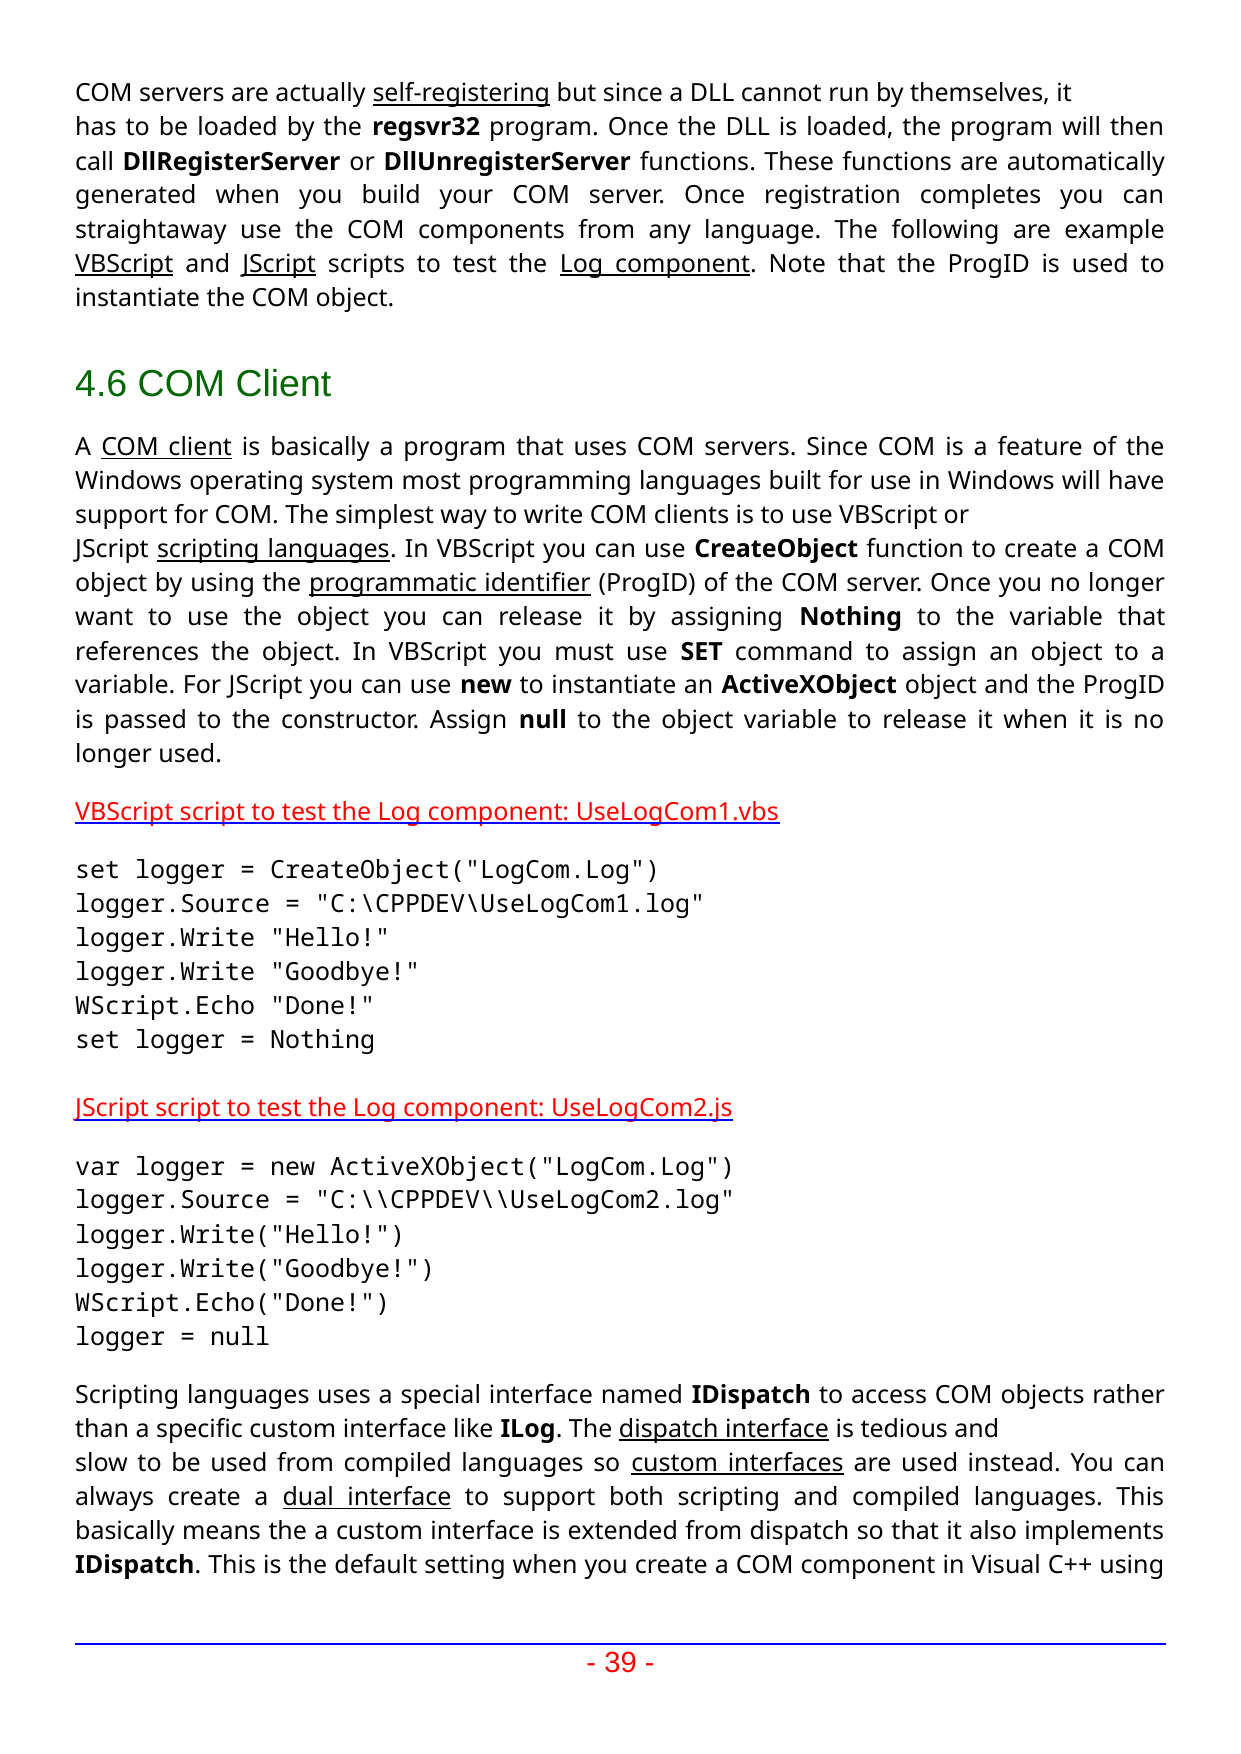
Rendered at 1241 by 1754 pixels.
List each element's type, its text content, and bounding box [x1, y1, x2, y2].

text slow to be used from compiled languages so custom interfaces are used instead. You can always create a dual interface to support both scripting and compiled languages. This basically means the a custom interface is extended from dispatch so that it also implements IDispatch. This is the default setting when you create a COM component in Visual C++ using [75, 1445, 1166, 1581]
text set logger = Nothing [75, 1022, 1166, 1056]
text logger.Source = "C:\\CPPDEV\\UseLogCom2.log" [75, 1182, 1166, 1216]
text logger.Source = "C:\CPPDEV\UseLogCom1.log" [75, 886, 1166, 920]
text logger.Write("Goodbye!") [75, 1250, 1166, 1284]
text JScript scripting languages. In VBScript you can use CreateObject function to create a COM object by using the programmatic identifier (ProgID) of the COM server. Once you no longer want to use the object you can release it by assigning Nothing to the variable that references the object. In VBScript you must use SET command to assign an object to a variable. For JScript you can use new to instantiate an ActiveXObject object and the ProgID is passed to the constructor. Assign null to the object variable to release it when it is no longer used. [75, 531, 1166, 769]
text logger = null [75, 1318, 1166, 1352]
text WScript.Echo "Done!" [75, 988, 1166, 1022]
text VBScript script to test the Log component: UseLogCom1.vbs [75, 793, 1166, 827]
text A COM client is basically a program that uses COM servers. Since COM is a feature of the Windows operating system most programming languages built for use in Windows will have support for COM. The simplest way to write COM clients is to use VBScript or [75, 429, 1166, 531]
text Scripting languages uses a special interface named IDispatch to access COM objects rather than a specific custom interface like ILog. The dispatch interface is tedious and [75, 1377, 1166, 1445]
text JScript script to test the Log component: UseLogCom2.js [75, 1090, 1166, 1124]
text logger.Write "Hello!" [75, 920, 1166, 954]
text has to be loaded by the regsvr32 program. Once the DLL is loaded, the program will then call DllRegisterServer or DllUnregisterServer functions. These functions are automatically generated when you build your COM server. Once registration completes you can straightaway use the COM components from any language. The following are example VBScript and JScript scripts to test the Log component. Note that the ProgID is used to instantiate the COM object. [75, 109, 1166, 313]
text var logger = new ActiveXObject("LogCom.Log") [75, 1148, 1166, 1182]
text logger.Write "Goodbye!" [75, 954, 1166, 988]
text WScript.Echo("Done!") [75, 1284, 1166, 1318]
text 4.6 COM Client [75, 362, 1166, 405]
text set logger = CreateObject("LogCom.Log") [75, 852, 1166, 886]
text COM servers are actually self-registering but since a DLL cannot run by themselves, it [75, 75, 1166, 109]
text logger.Write("Hello!") [75, 1216, 1166, 1250]
